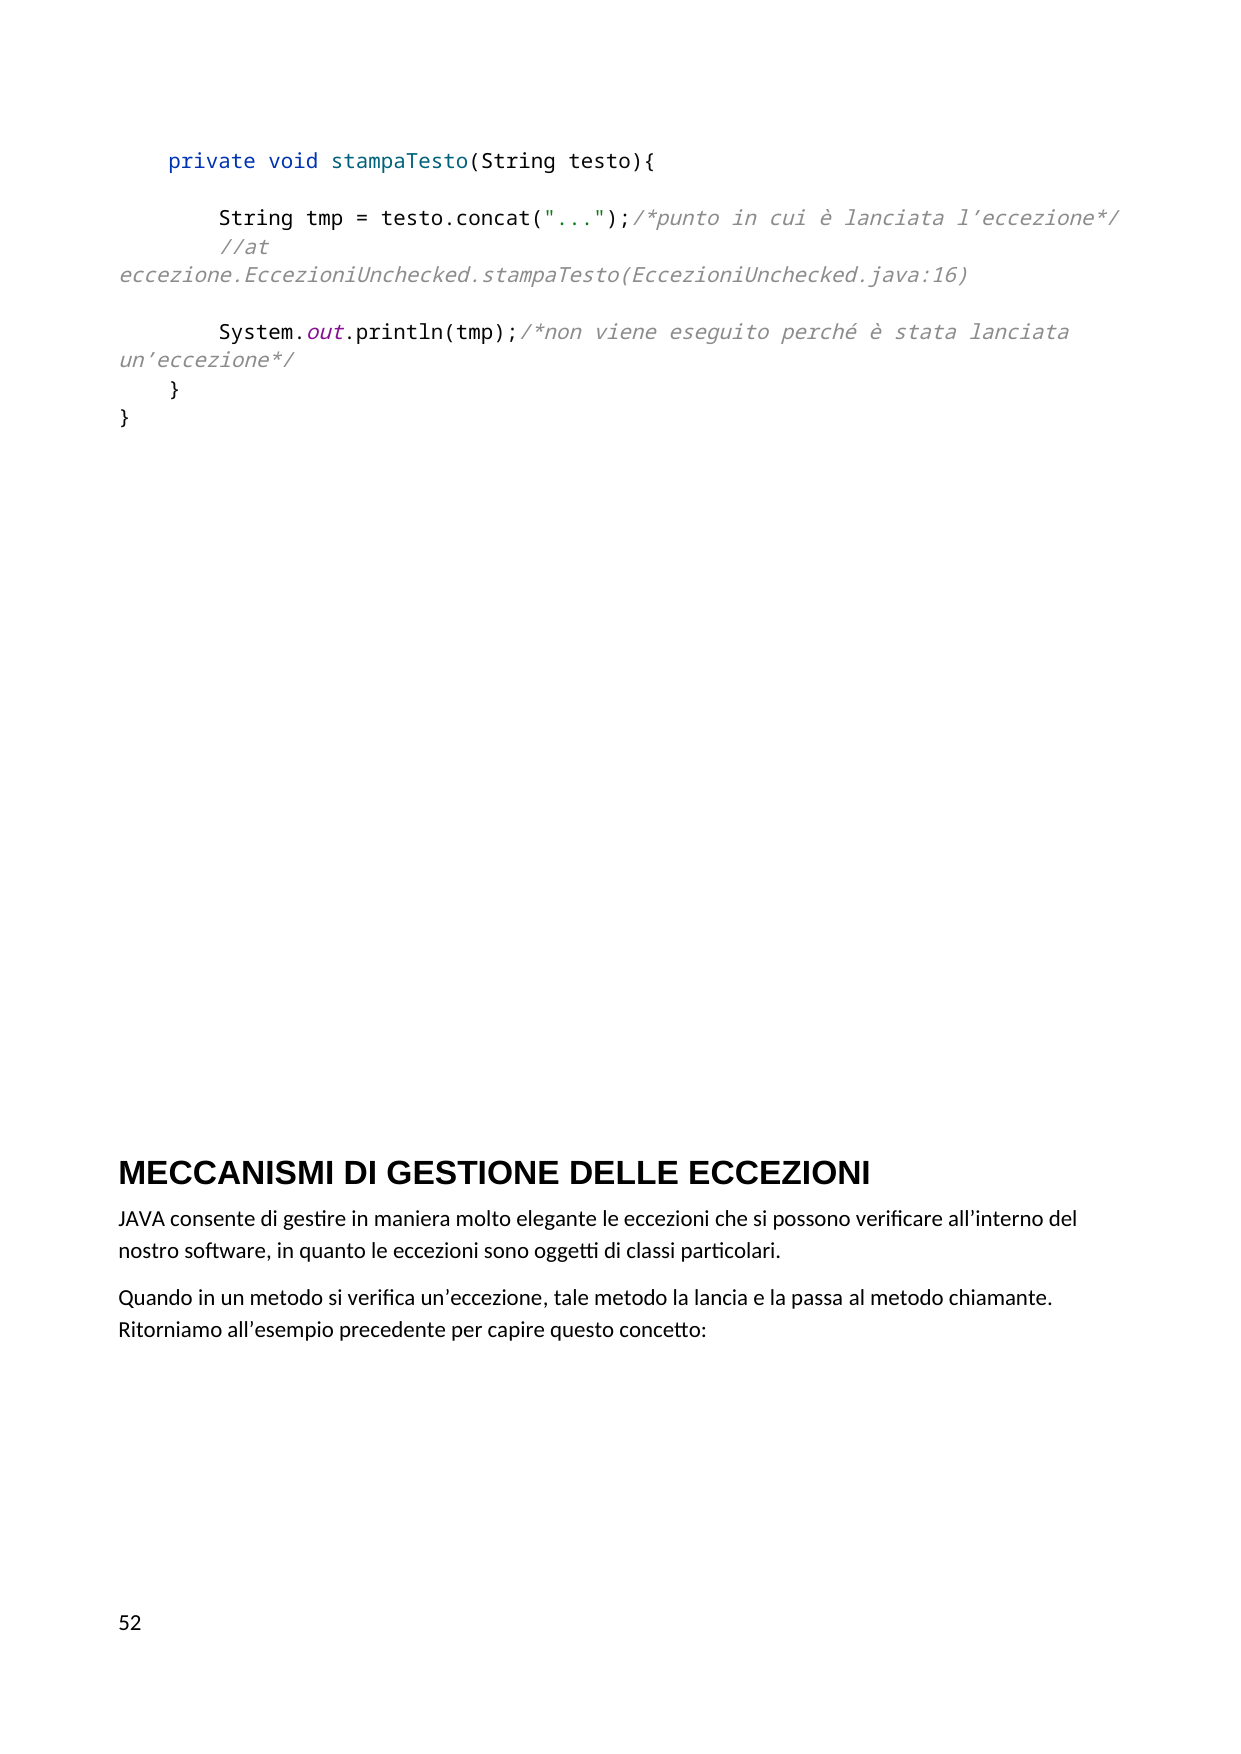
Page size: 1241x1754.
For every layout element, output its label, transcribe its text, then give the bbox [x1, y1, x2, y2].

subtitle MECCANISMI DI GESTIONE DELLE ECCEZIONI [118, 1153, 1122, 1191]
text private void stampaTesto(String testo){ String tmp = testo.concat("...");/*punto in cui è lanciata l’eccezione*/ //at eccezione.EccezioniUnchecked.stampaTesto(EccezioniUnchecked.java:16) System.out.println(tmp);/*non viene eseguito perché è stata lanciata un’eccezione*/ } } [118, 118, 1122, 431]
text Quando in un metodo si verifica un’eccezione, tale metodo la lancia e la passa al metodo chiamante. Ritorniamo all’esempio precedente per capire questo concetto: [118, 1283, 1122, 1343]
text JAVA consente di gestire in maniera molto elegante le eccezioni che si possono verificare all’interno del nostro software, in quanto le eccezioni sono oggetti di classi particolari. [118, 1204, 1122, 1264]
